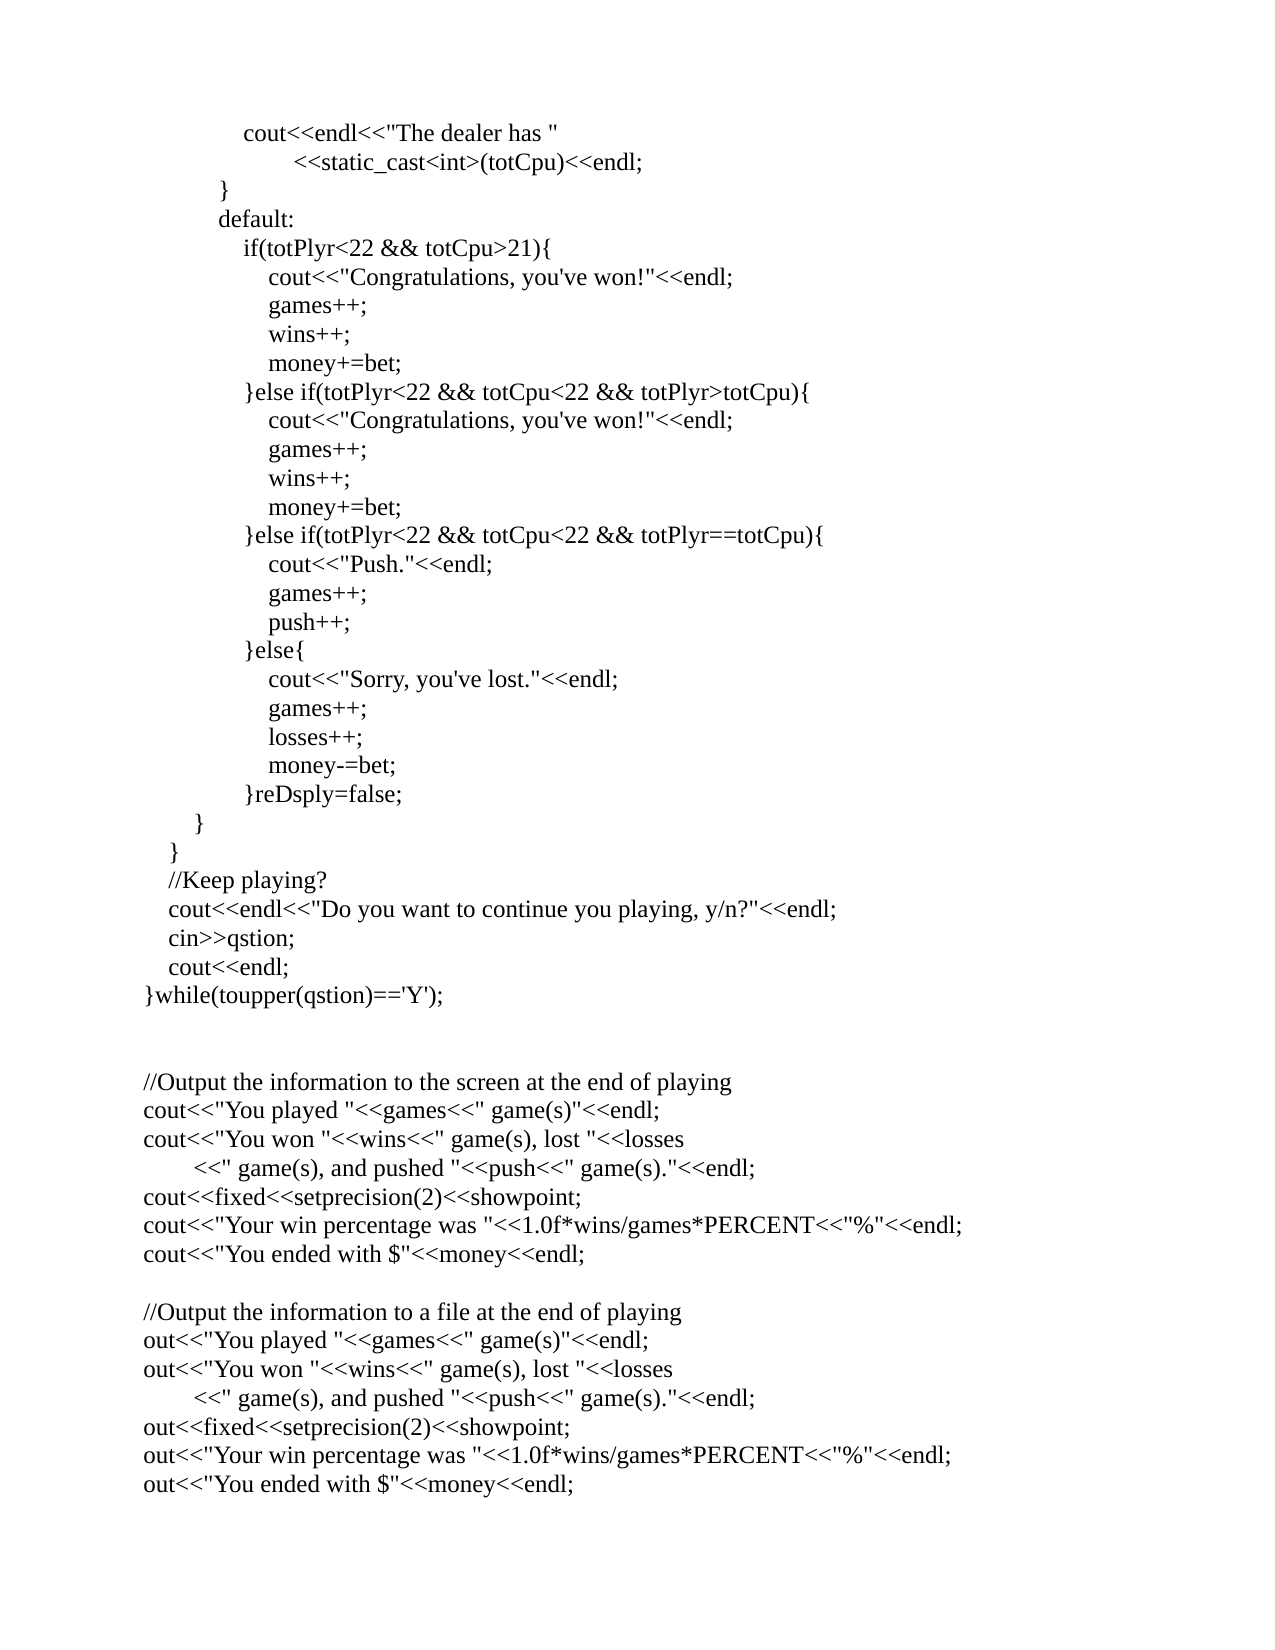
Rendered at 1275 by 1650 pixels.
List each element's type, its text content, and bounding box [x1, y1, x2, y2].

text }reDsply=false; [118, 779, 1157, 808]
text } [118, 176, 1157, 204]
text cout<<"Push."<<endl; [118, 549, 1157, 578]
text cout<<"Sorry, you've lost."<<endl; [118, 664, 1157, 693]
text money+=bet; [118, 492, 1157, 521]
text <<" game(s), and pushed "<<push<<" game(s)."<<endl; [118, 1383, 1157, 1412]
text cout<<"You played "<<games<<" game(s)"<<endl; [118, 1096, 1157, 1124]
text cin>>qstion; [118, 923, 1157, 952]
text cout<<endl; [118, 952, 1157, 981]
text <<static_cast<int>(totCpu)<<endl; [118, 147, 1157, 176]
text games++; [118, 578, 1157, 607]
text out<<"Your win percentage was "<<1.0f*wins/games*PERCENT<<"%"<<endl; [118, 1441, 1157, 1469]
text } [118, 808, 1157, 837]
text out<<"You won "<<wins<<" game(s), lost "<<losses [118, 1354, 1157, 1383]
text money-=bet; [118, 751, 1157, 779]
text cout<<endl<<"Do you want to continue you playing, y/n?"<<endl; [118, 894, 1157, 923]
text //Output the information to a file at the end of playing [118, 1297, 1157, 1326]
text money+=bet; [118, 348, 1157, 377]
text wins++; [118, 463, 1157, 492]
text out<<"You played "<<games<<" game(s)"<<endl; [118, 1326, 1157, 1354]
text }else if(totPlyr<22 && totCpu<22 && totPlyr==totCpu){ [118, 521, 1157, 549]
text wins++; [118, 319, 1157, 348]
text cout<<"You ended with $"<<money<<endl; [118, 1239, 1157, 1268]
text cout<<"You won "<<wins<<" game(s), lost "<<losses [118, 1124, 1157, 1153]
text //Output the information to the screen at the end of playing [118, 1067, 1157, 1096]
text losses++; [118, 722, 1157, 751]
text games++; [118, 434, 1157, 463]
text out<<fixed<<setprecision(2)<<showpoint; [118, 1412, 1157, 1441]
text default: [118, 204, 1157, 233]
text cout<<endl<<"The dealer has " [118, 118, 1157, 147]
text if(totPlyr<22 && totCpu>21){ [118, 233, 1157, 262]
text cout<<"Your win percentage was "<<1.0f*wins/games*PERCENT<<"%"<<endl; [118, 1211, 1157, 1239]
text }else{ [118, 636, 1157, 664]
text games++; [118, 291, 1157, 319]
text }while(toupper(qstion)=='Y'); [118, 981, 1157, 1009]
text //Keep playing? [118, 866, 1157, 894]
text }else if(totPlyr<22 && totCpu<22 && totPlyr>totCpu){ [118, 377, 1157, 406]
text games++; [118, 693, 1157, 722]
text cout<<"Congratulations, you've won!"<<endl; [118, 406, 1157, 434]
text push++; [118, 607, 1157, 636]
text cout<<fixed<<setprecision(2)<<showpoint; [118, 1182, 1157, 1211]
text } [118, 837, 1157, 866]
text cout<<"Congratulations, you've won!"<<endl; [118, 262, 1157, 291]
text out<<"You ended with $"<<money<<endl; [118, 1469, 1157, 1498]
text <<" game(s), and pushed "<<push<<" game(s)."<<endl; [118, 1153, 1157, 1182]
